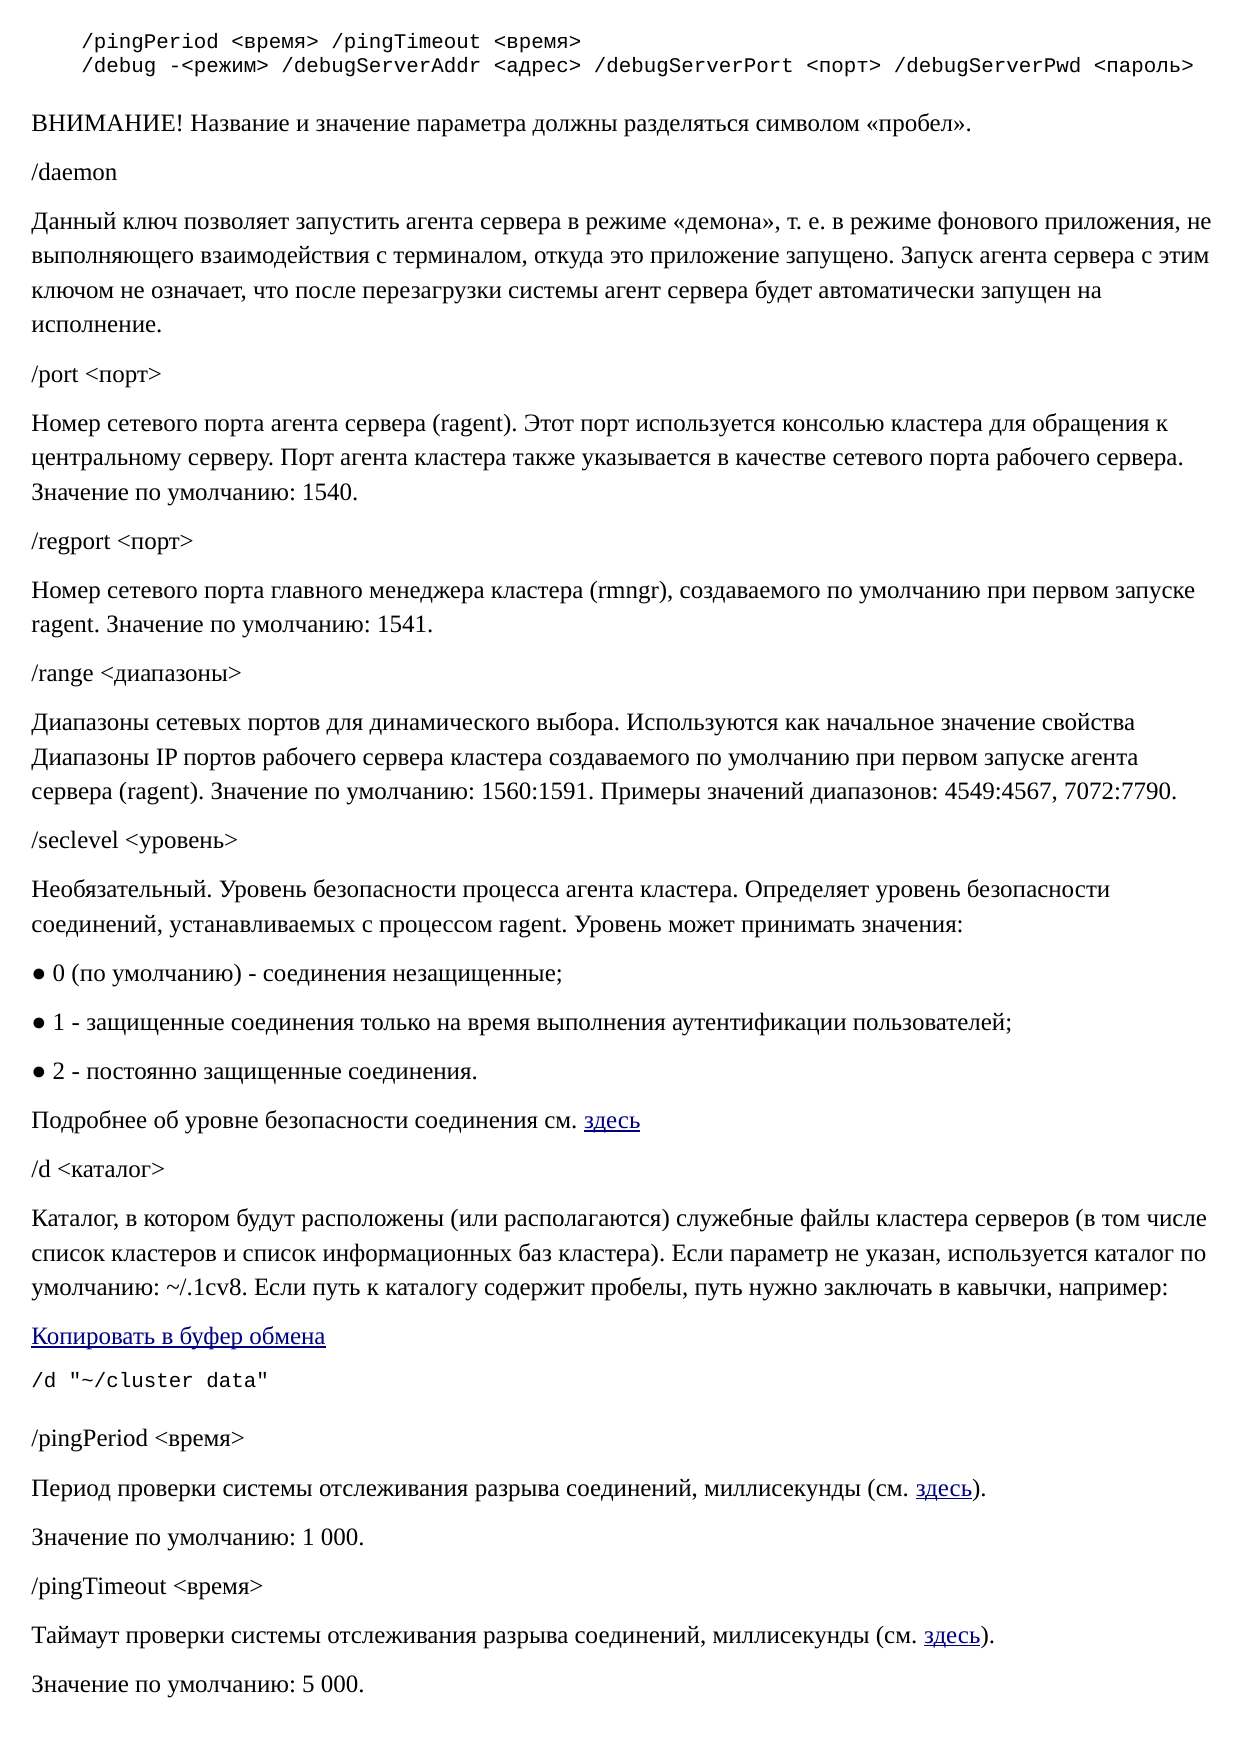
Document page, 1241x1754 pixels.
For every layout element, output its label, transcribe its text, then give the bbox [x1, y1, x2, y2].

text /debug -<режим> /debugServerAddr <адрес> /debugServerPort <порт> /debugServerPwd <пароль> [31, 55, 1212, 78]
text Значение по умолчанию: 5 000. [31, 1669, 1212, 1698]
text Копировать в буфер обмена [31, 1321, 1212, 1350]
text ВНИМАНИЕ! Название и значение параметра должны разделяться символом «пробел». [31, 108, 1212, 137]
text /range <диапазоны> [31, 658, 1212, 687]
text Каталог, в котором будут расположены (или располагаются) служебные файлы кластера серверов (в том числе список кластеров и список информационных баз кластера). Если параметр не указан, используется каталог по умолчанию: ~/.1cv8. Если путь к каталогу содержит пробелы, путь нужно заключать в кавычки, например: [31, 1203, 1212, 1301]
text Подробнее об уровне безопасности соединения см. здесь [31, 1105, 1212, 1134]
text ● 0 (по умолчанию) ‑ соединения незащищенные; [31, 958, 1212, 987]
text /pingTimeout <время> [31, 1571, 1212, 1599]
text /d <каталог> [31, 1154, 1212, 1183]
text /pingPeriod <время> [31, 1423, 1212, 1452]
text Значение по умолчанию: 1 000. [31, 1522, 1212, 1550]
text /regport <порт> [31, 526, 1212, 554]
text /port <порт> [31, 359, 1212, 387]
text Данный ключ позволяет запустить агента сервера в режиме «демона», т. е. в режиме фонового приложения, не выполняющего взаимодействия с терминалом, откуда это приложение запущено. Запуск агента сервера с этим ключом не означает, что после перезагрузки системы агент сервера будет автоматически запущен на исполнение. [31, 206, 1212, 338]
text Необязательный. Уровень безопасности процесса агента кластера. Определяет уровень безопасности соединений, устанавливаемых с процессом ragent. Уровень может принимать значения: [31, 874, 1212, 938]
text Таймаут проверки системы отслеживания разрыва соединений, миллисекунды (см. здесь). [31, 1620, 1212, 1648]
text /seclevel <уровень> [31, 825, 1212, 854]
text /pingPeriod <время> /pingTimeout <время> [31, 31, 1212, 55]
text /daemon [31, 157, 1212, 186]
text Диапазоны сетевых портов для динамического выбора. Используются как начальное значение свойства Диапазоны IP портов рабочего сервера кластера создаваемого по умолчанию при первом запуске агента сервера (ragent). Значение по умолчанию: 1560:1591. Примеры значений диапазонов: 4549:4567, 7072:7790. [31, 707, 1212, 805]
text Номер сетевого порта агента сервера (ragent). Этот порт используется консолью кластера для обращения к центральному серверу. Порт агента кластера также указывается в качестве сетевого порта рабочего сервера. Значение по умолчанию: 1540. [31, 408, 1212, 505]
text ● 2 ‑ постоянно защищенные соединения. [31, 1056, 1212, 1085]
text /d "~/cluster data" [31, 1370, 1212, 1394]
text Номер сетевого порта главного менеджера кластера (rmngr), создаваемого по умолчанию при первом запуске ragent. Значение по умолчанию: 1541. [31, 575, 1212, 638]
text Период проверки системы отслеживания разрыва соединений, миллисекунды (см. здесь). [31, 1473, 1212, 1501]
text ● 1 ‑ защищенные соединения только на время выполнения аутентификации пользователей; [31, 1007, 1212, 1036]
